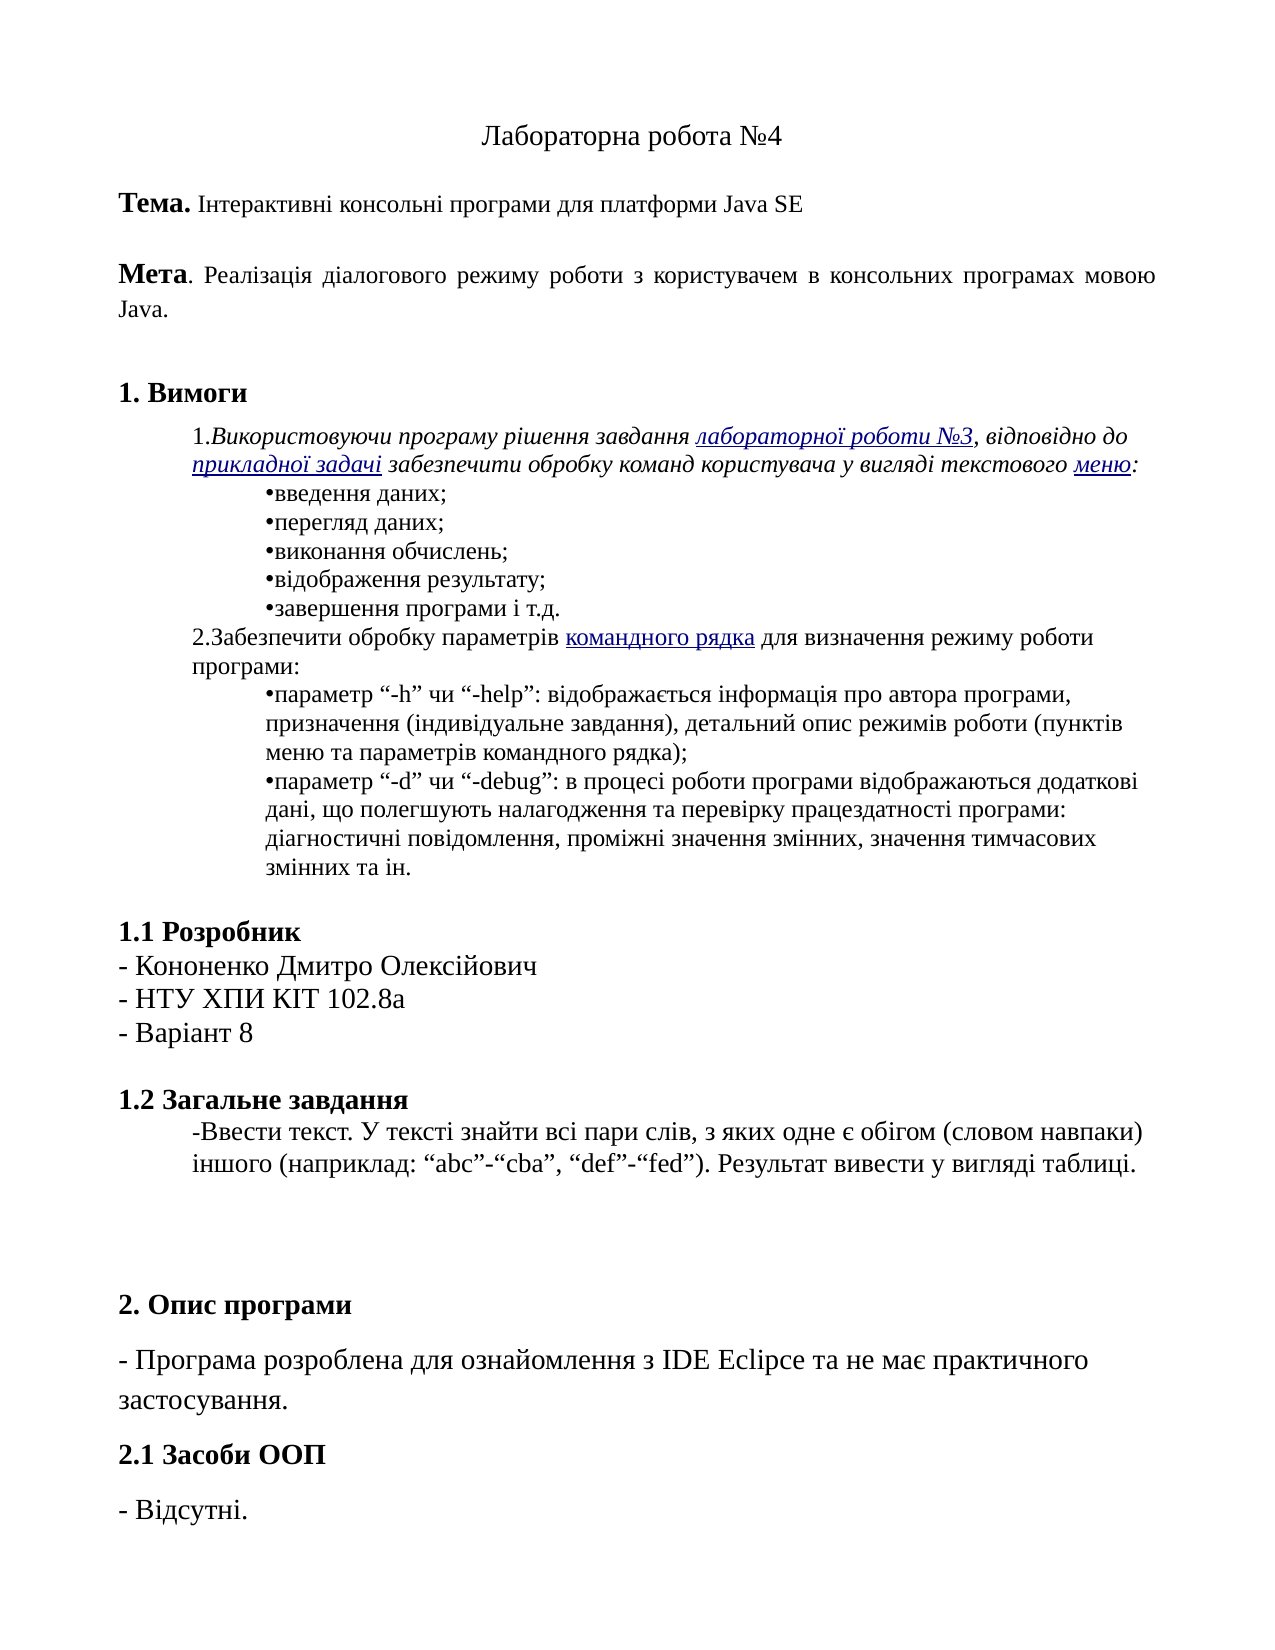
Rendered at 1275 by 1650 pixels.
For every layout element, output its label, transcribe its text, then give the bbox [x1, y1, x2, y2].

text - Відсутні. [118, 1492, 1157, 1526]
text - НТУ ХПИ КІТ 102.8а [118, 981, 1157, 1015]
list Використовуючи програму рішення завдання лабораторної роботи №3, відповідно до прикладної задачі забезпечити обробку команд користувача у вигляді текстового меню: [118, 421, 1157, 478]
text 1.1 Розробник [118, 914, 1157, 948]
text Лабораторна робота №4 [106, 118, 1157, 152]
text - Програма розроблена для ознайомлення з IDE Eclipce та не має практичного застосування. [118, 1342, 1157, 1416]
text Тема. Інтерактивні консольні програми для платформи Java SE [118, 185, 1157, 218]
text - Варіант 8 [118, 1015, 1157, 1048]
text 2. Опис програми [118, 1287, 1157, 1321]
text Мета. Реалізація діалогового режиму роботи з користувачем в консольних програмах мовою Java. [118, 256, 1157, 323]
list параметр “-h” чи “-help”: відображається інформація про автора програми, призначення (індивідуальне завдання), детальний опис режимів роботи (пунктів меню та параметрів командного рядка); [118, 679, 1157, 766]
list завершення програми і т.д. [118, 593, 1157, 622]
list Забезпечити обробку параметрів командного рядка для визначення режиму роботи програми: [118, 622, 1157, 679]
list відображення результату; [118, 564, 1157, 593]
text - Кононенко Дмитро Олексійович [118, 948, 1157, 981]
list -Ввести текст. У тексті знайти всі пари слів, з яких одне є обігом (словом навпаки) іншого (наприклад: “abc”-“cba”, “def”-“fed”). Результат вивести у вигляді таблиці. [118, 1116, 1157, 1178]
list виконання обчислень; [118, 536, 1157, 564]
text 2.1 Засоби ООП [118, 1437, 1157, 1471]
list параметр “-d” чи “-debug”: в процесі роботи програми відображаються додаткові дані, що полегшують налагодження та перевірку працездатності програми: діагностичні повідомлення, проміжні значення змінних, значення тимчасових змінних та ін. [118, 766, 1157, 881]
text 1.2 Загальне завдання [118, 1082, 1157, 1116]
list перегляд даних; [118, 507, 1157, 536]
subtitle 1. Вимоги [118, 375, 1157, 408]
list введення даних; [118, 478, 1157, 507]
